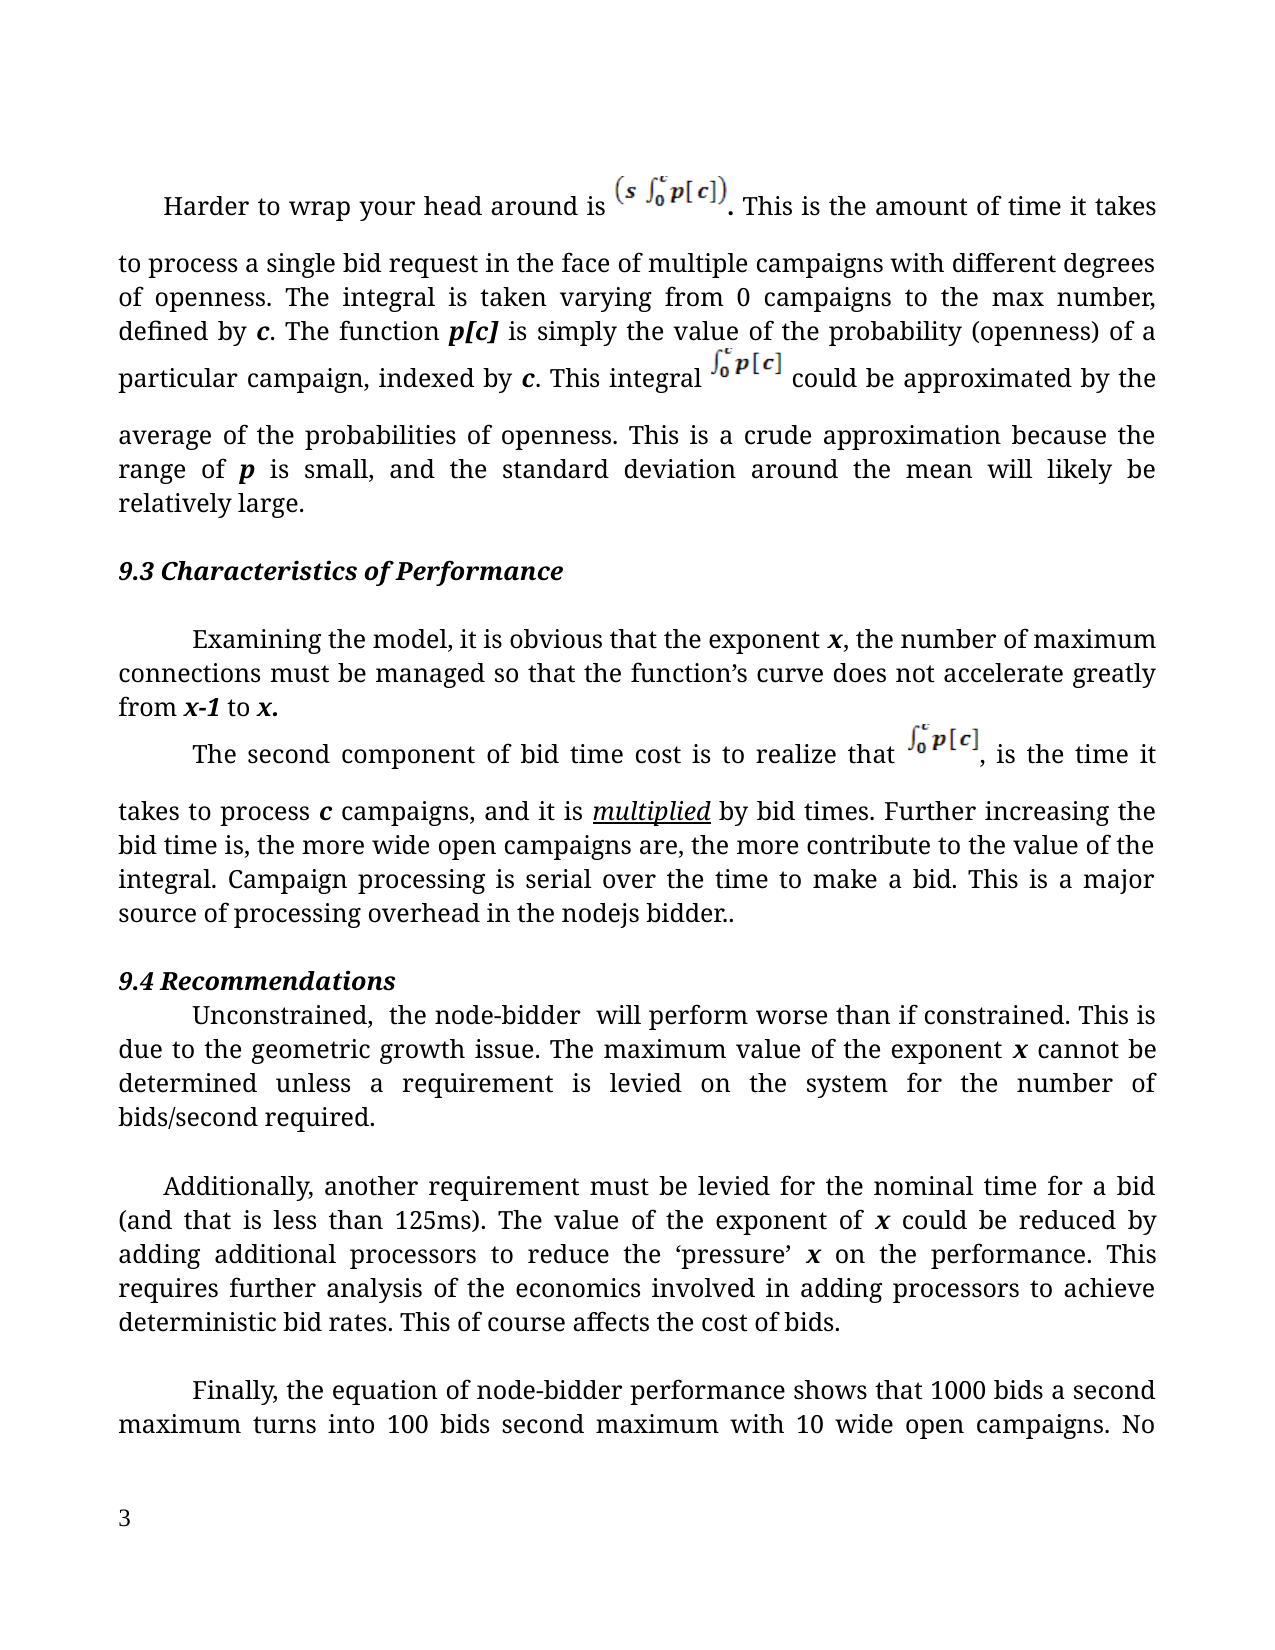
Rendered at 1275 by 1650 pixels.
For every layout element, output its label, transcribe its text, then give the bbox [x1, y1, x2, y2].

text Examining the model, it is obvious that the exponent x, the number of maximum connections must be managed so that the function’s curve does not accelerate greatly from x-1 to x. [118, 622, 1157, 724]
text Finally, the equation of node-bidder performance shows that 1000 bids a second maximum turns into 100 bids second maximum with 10 wide open campaigns. No [118, 1373, 1157, 1441]
text The second component of bid time cost is to realize that , is the time it takes to process c campaigns, and it is multiplied by bid times. Further increasing the bid time is, the more wide open campaigns are, the more contribute to the value of the integral. Campaign processing is serial over the time to make a bid. This is a major source of processing overhead in the nodejs bidder.. [118, 724, 1157, 930]
picture [907, 724, 980, 763]
picture [614, 176, 727, 216]
text Unconstrained, the node-bidder will perform worse than if constrained. This is due to the geometric growth issue. The maximum value of the exponent x cannot be determined unless a requirement is levied on the system for the number of bids/second required. [118, 998, 1157, 1134]
text 9.3 Characteristics of Performance [118, 554, 1157, 588]
text 9.4 Recommendations [118, 964, 1157, 998]
picture [710, 348, 783, 387]
text Harder to wrap your head around is . This is the amount of time it takes to process a single bid request in the face of multiple campaigns with different degrees of openness. The integral is taken varying from 0 campaigns to the max number, defined by c. The function p[c] is simply the value of the probability (openness) of a particular campaign, indexed by c. This integral could be approximated by the average of the probabilities of openness. This is a crude approximation because the range of p is small, and the standard deviation around the mean will likely be relatively large. [118, 176, 1157, 520]
text Additionally, another requirement must be levied for the nominal time for a bid (and that is less than 125ms). The value of the exponent of x could be reduced by adding additional processors to reduce the ‘pressure’ x on the performance. This requires further analysis of the economics involved in adding processors to achieve deterministic bid rates. This of course affects the cost of bids. [118, 1168, 1157, 1338]
